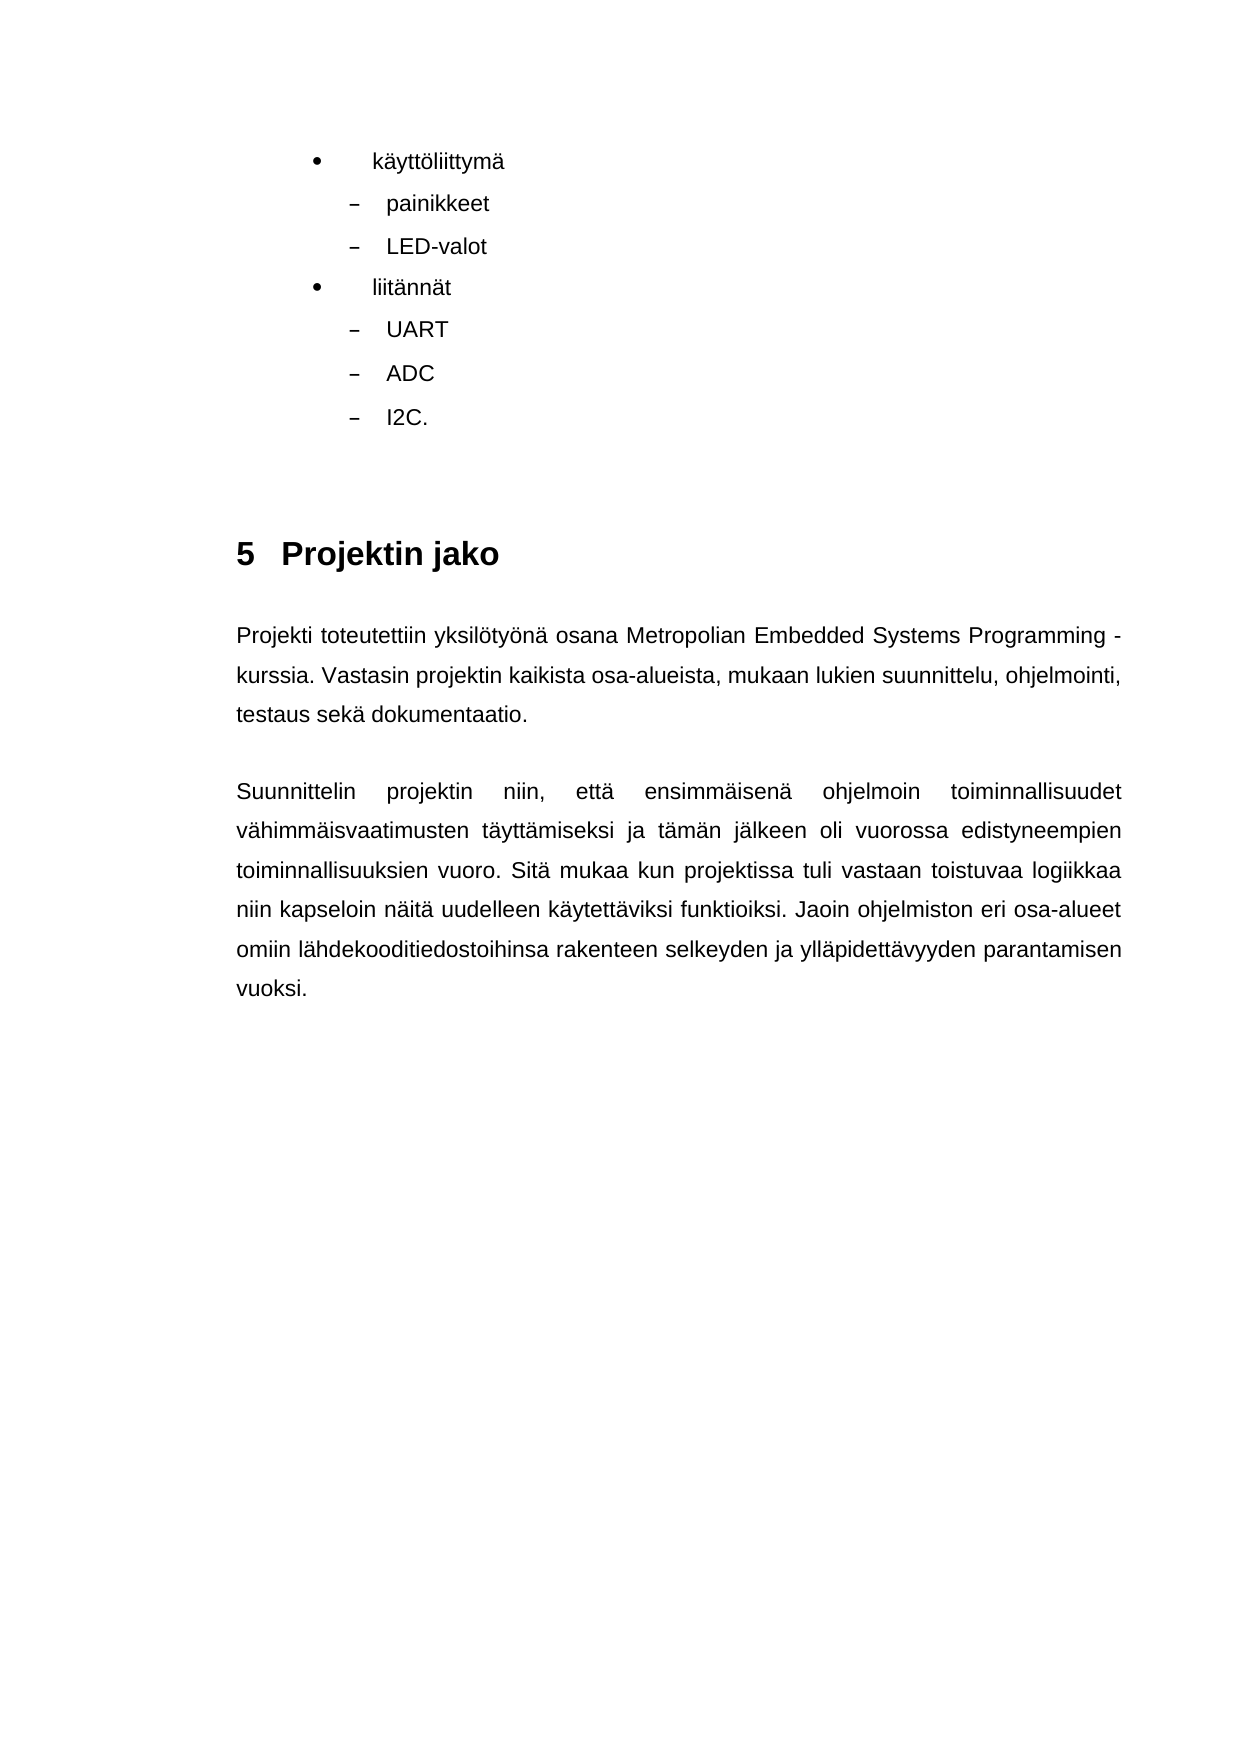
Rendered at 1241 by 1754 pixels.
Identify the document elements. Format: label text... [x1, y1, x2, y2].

list liitännät [313, 274, 1122, 300]
list ADC [349, 357, 1122, 388]
list UART [349, 313, 1122, 344]
list LED-valot [349, 230, 1122, 262]
list käyttöliittymä [313, 148, 1122, 174]
text Projekti toteutettiin yksilötyönä osana Metropolian Embedded Systems Programming -kurssia. Vastasin projektin kaikista osa-alueista, mukaan lukien suunnittelu, ohjelmointi, testaus sekä dokumentaatio. [236, 622, 1122, 727]
text Suunnittelin projektin niin, että ensimmäisenä ohjelmoin toiminnallisuudet vähimmäisvaatimusten täyttämiseksi ja tämän jälkeen oli vuorossa edistyneempien toiminnallisuuksien vuoro. Sitä mukaa kun projektissa tuli vastaan toistuvaa logiikkaa niin kapseloin näitä uudelleen käytettäviksi funktioiksi. Jaoin ohjelmiston eri osa-alueet omiin lähdekooditiedostoihinsa rakenteen selkeyden ja ylläpidettävyyden parantamisen vuoksi. [236, 778, 1122, 1002]
list I2C. [349, 400, 1122, 432]
subtitle Projektin jako [236, 534, 1122, 572]
list painikkeet [349, 187, 1122, 218]
